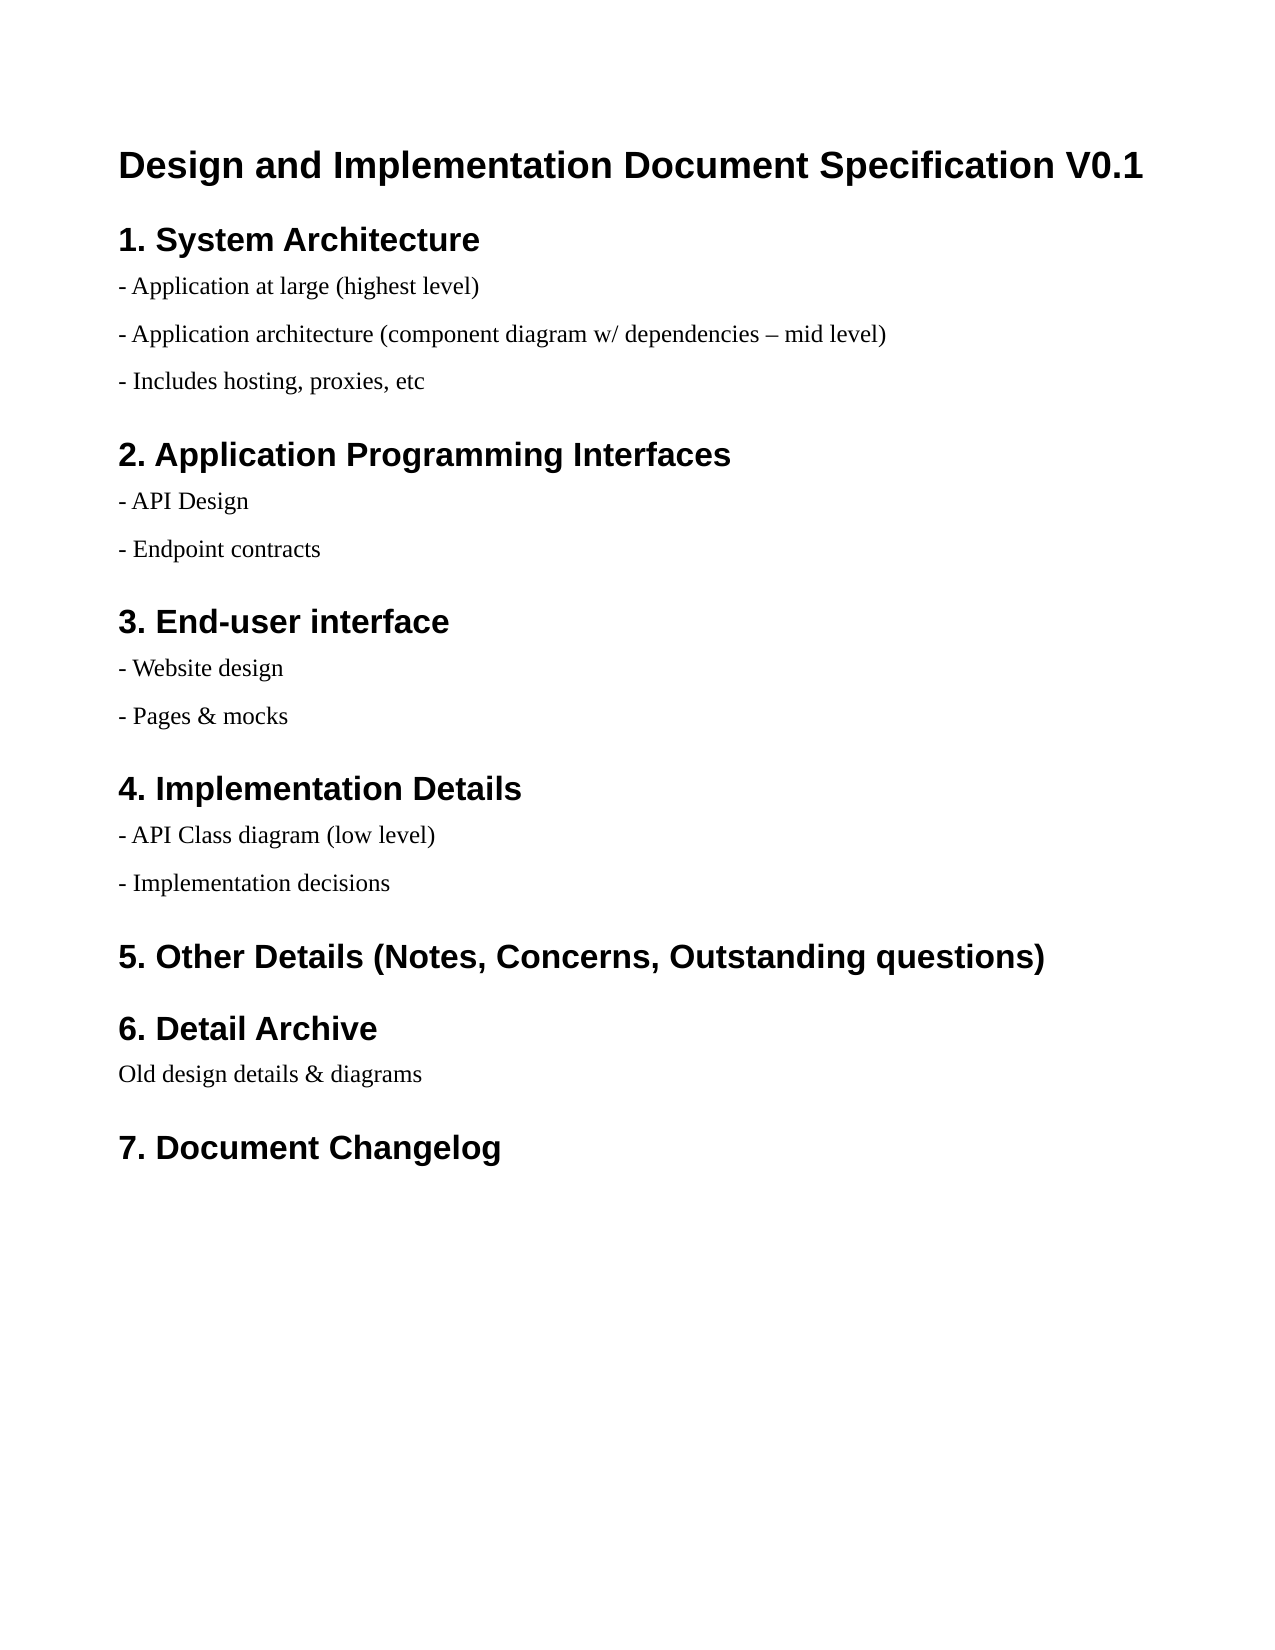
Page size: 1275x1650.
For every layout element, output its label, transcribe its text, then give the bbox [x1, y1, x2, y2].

subtitle 1. System Architecture [118, 220, 1157, 259]
text - API Design [118, 486, 1157, 515]
subtitle 7. Document Changelog [118, 1128, 1157, 1167]
text - Includes hosting, proxies, etc [118, 366, 1157, 395]
subtitle 5. Other Details (Notes, Concerns, Outstanding questions) [118, 936, 1157, 975]
text - Application architecture (component diagram w/ dependencies – mid level) [118, 319, 1157, 348]
subtitle 3. End-user interface [118, 602, 1157, 641]
subtitle 4. Implementation Details [118, 769, 1157, 808]
text Old design details & diagrams [118, 1059, 1157, 1088]
subtitle 2. Application Programming Interfaces [118, 435, 1157, 473]
text - Pages & mocks [118, 701, 1157, 729]
text - Application at large (highest level) [118, 271, 1157, 300]
text - Website design [118, 653, 1157, 682]
subtitle 6. Detail Archive [118, 1008, 1157, 1047]
text - Implementation decisions [118, 868, 1157, 897]
text - Endpoint contracts [118, 534, 1157, 562]
text - API Class diagram (low level) [118, 820, 1157, 849]
subtitle Design and Implementation Document Specification V0.1 [118, 143, 1157, 187]
